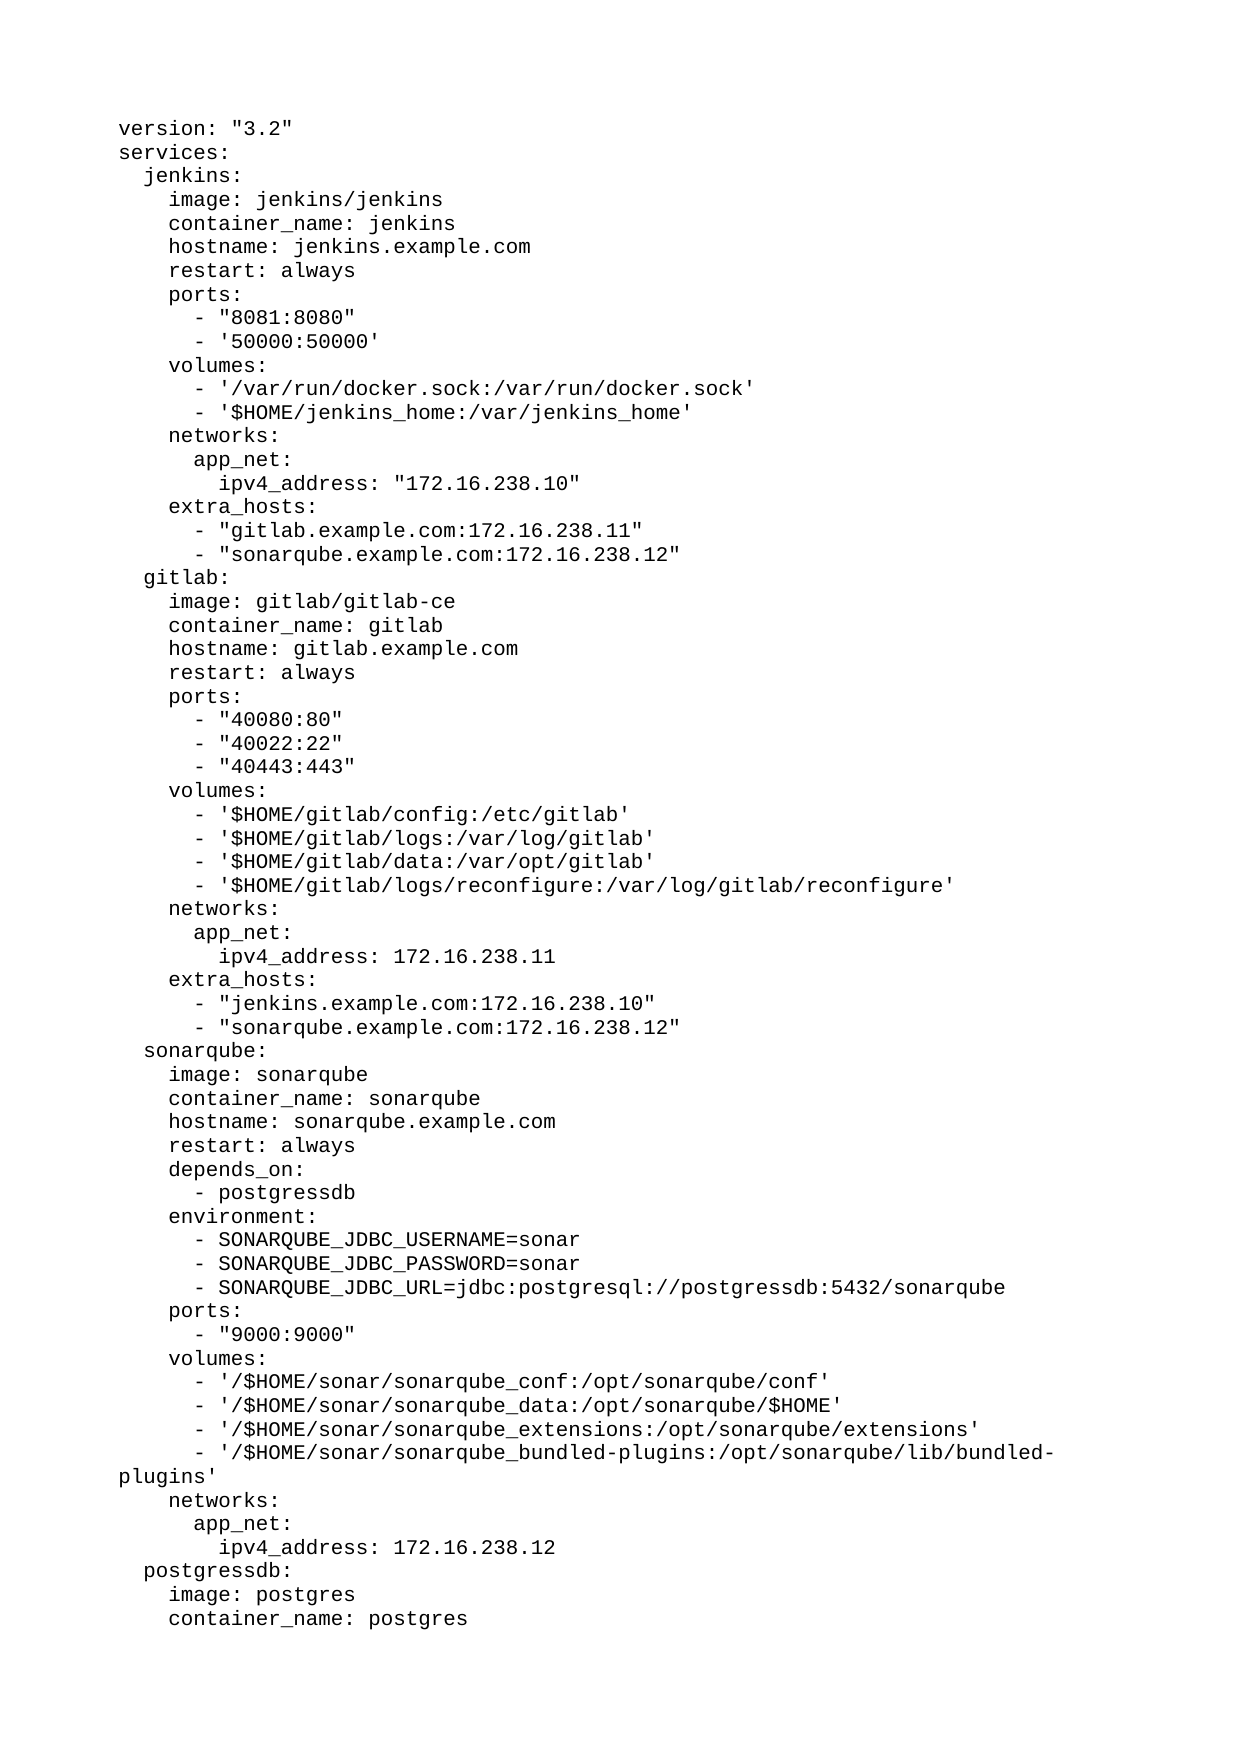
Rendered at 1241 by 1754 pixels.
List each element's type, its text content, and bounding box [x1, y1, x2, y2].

text - '$HOME/gitlab/logs:/var/log/gitlab' [118, 827, 1122, 851]
text ipv4_address: 172.16.238.11 [118, 946, 1122, 969]
text - "8081:8080" [118, 307, 1122, 331]
text environment: [118, 1206, 1122, 1229]
text hostname: jenkins.example.com [118, 236, 1122, 260]
text jenkins: [118, 165, 1122, 189]
text app_net: [118, 1513, 1122, 1537]
text hostname: gitlab.example.com [118, 638, 1122, 662]
text depends_on: [118, 1158, 1122, 1182]
text ipv4_address: "172.16.238.10" [118, 473, 1122, 496]
text app_net: [118, 922, 1122, 946]
text gitlab: [118, 567, 1122, 591]
text - "sonarqube.example.com:172.16.238.12" [118, 544, 1122, 567]
text postgressdb: [118, 1561, 1122, 1584]
text - '/$HOME/sonar/sonarqube_conf:/opt/sonarqube/conf' [118, 1371, 1122, 1395]
text - SONARQUBE_JDBC_URL=jdbc:postgresql://postgressdb:5432/sonarqube [118, 1277, 1122, 1300]
text - '/$HOME/sonar/sonarqube_data:/opt/sonarqube/$HOME' [118, 1395, 1122, 1419]
text - '$HOME/gitlab/config:/etc/gitlab' [118, 804, 1122, 827]
text - "40022:22" [118, 733, 1122, 757]
text hostname: sonarqube.example.com [118, 1111, 1122, 1135]
text - '$HOME/gitlab/logs/reconfigure:/var/log/gitlab/reconfigure' [118, 875, 1122, 898]
text - postgressdb [118, 1182, 1122, 1206]
text - '50000:50000' [118, 331, 1122, 354]
text restart: always [118, 260, 1122, 284]
text image: jenkins/jenkins [118, 189, 1122, 213]
text - "gitlab.example.com:172.16.238.11" [118, 520, 1122, 544]
text extra_hosts: [118, 969, 1122, 993]
text services: [118, 142, 1122, 165]
text networks: [118, 898, 1122, 922]
text ipv4_address: 172.16.238.12 [118, 1537, 1122, 1561]
text app_net: [118, 449, 1122, 473]
text - '/var/run/docker.sock:/var/run/docker.sock' [118, 378, 1122, 402]
text container_name: sonarqube [118, 1088, 1122, 1111]
text volumes: [118, 780, 1122, 804]
text - "sonarqube.example.com:172.16.238.12" [118, 1017, 1122, 1040]
text networks: [118, 1489, 1122, 1513]
text volumes: [118, 1348, 1122, 1371]
text container_name: postgres [118, 1608, 1122, 1631]
text extra_hosts: [118, 496, 1122, 520]
text - "9000:9000" [118, 1324, 1122, 1348]
text ports: [118, 284, 1122, 307]
text image: sonarqube [118, 1064, 1122, 1088]
text image: gitlab/gitlab-ce [118, 591, 1122, 615]
text container_name: jenkins [118, 213, 1122, 236]
text - SONARQUBE_JDBC_USERNAME=sonar [118, 1229, 1122, 1253]
text ports: [118, 686, 1122, 709]
text - "jenkins.example.com:172.16.238.10" [118, 993, 1122, 1017]
text - '/$HOME/sonar/sonarqube_extensions:/opt/sonarqube/extensions' [118, 1419, 1122, 1442]
text version: "3.2" [118, 118, 1122, 142]
text - "40080:80" [118, 709, 1122, 733]
text sonarqube: [118, 1040, 1122, 1064]
text - '/$HOME/sonar/sonarqube_bundled-plugins:/opt/sonarqube/lib/bundled-plugins' [118, 1442, 1122, 1489]
text - "40443:443" [118, 757, 1122, 780]
text networks: [118, 426, 1122, 449]
text - '$HOME/gitlab/data:/var/opt/gitlab' [118, 851, 1122, 875]
text container_name: gitlab [118, 615, 1122, 638]
text ports: [118, 1300, 1122, 1324]
text volumes: [118, 354, 1122, 378]
text - SONARQUBE_JDBC_PASSWORD=sonar [118, 1253, 1122, 1277]
text restart: always [118, 1135, 1122, 1158]
text image: postgres [118, 1584, 1122, 1608]
text - '$HOME/jenkins_home:/var/jenkins_home' [118, 402, 1122, 426]
text restart: always [118, 662, 1122, 686]
